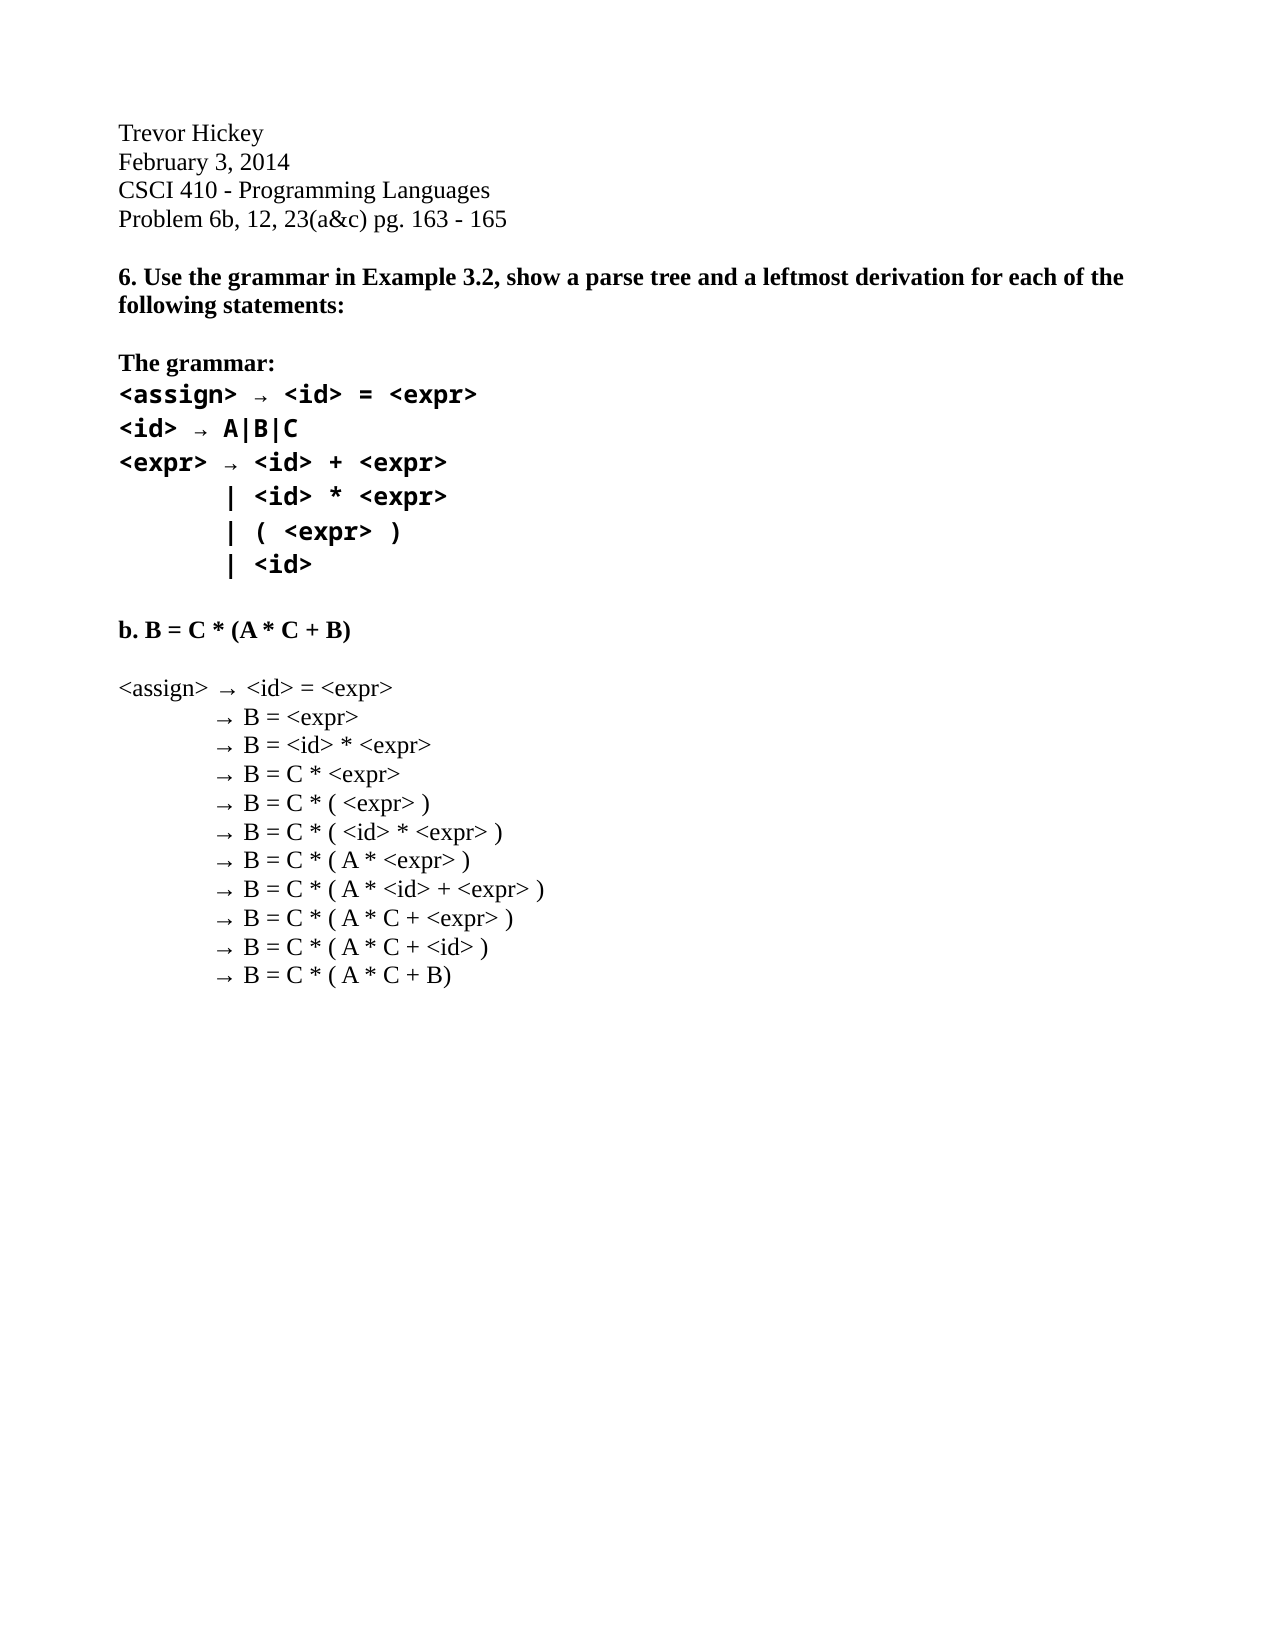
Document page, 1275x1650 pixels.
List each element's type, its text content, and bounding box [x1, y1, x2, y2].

text | ( <expr> ) [118, 513, 1157, 547]
text | <id> [118, 547, 1157, 581]
text 6. Use the grammar in Example 3.2, show a parse tree and a leftmost derivation for each of the following statements: [118, 262, 1157, 319]
text → B = C * ( A * C + <expr> ) [118, 903, 1157, 932]
text b. B = C * (A * C + B) [118, 615, 1157, 644]
text CSCI 410 - Programming Languages [118, 176, 1157, 204]
text | <id> * <expr> [118, 479, 1157, 513]
text <assign> → <id> = <expr> [118, 673, 1157, 702]
text Problem 6b, 12, 23(a&c) pg. 163 - 165 [118, 204, 1157, 233]
text → B = C * <expr> [118, 759, 1157, 788]
text February 3, 2014 [118, 147, 1157, 176]
text → B = C * ( A * C + B) [118, 960, 1157, 989]
text The grammar: [118, 348, 1157, 377]
text → B = C * ( <expr> ) [118, 788, 1157, 817]
text → B = C * ( A * C + <id> ) [118, 932, 1157, 960]
text <id> → A|B|C [118, 411, 1157, 445]
text <expr> → <id> + <expr> [118, 445, 1157, 479]
text <assign> → <id> = <expr> [118, 377, 1157, 411]
text → B = <id> * <expr> [118, 730, 1157, 759]
text → B = C * ( A * <id> + <expr> ) [118, 874, 1157, 903]
text → B = C * ( A * <expr> ) [118, 845, 1157, 874]
text Trevor Hickey [118, 118, 1157, 147]
text → B = C * ( <id> * <expr> ) [118, 817, 1157, 845]
text → B = <expr> [118, 702, 1157, 730]
